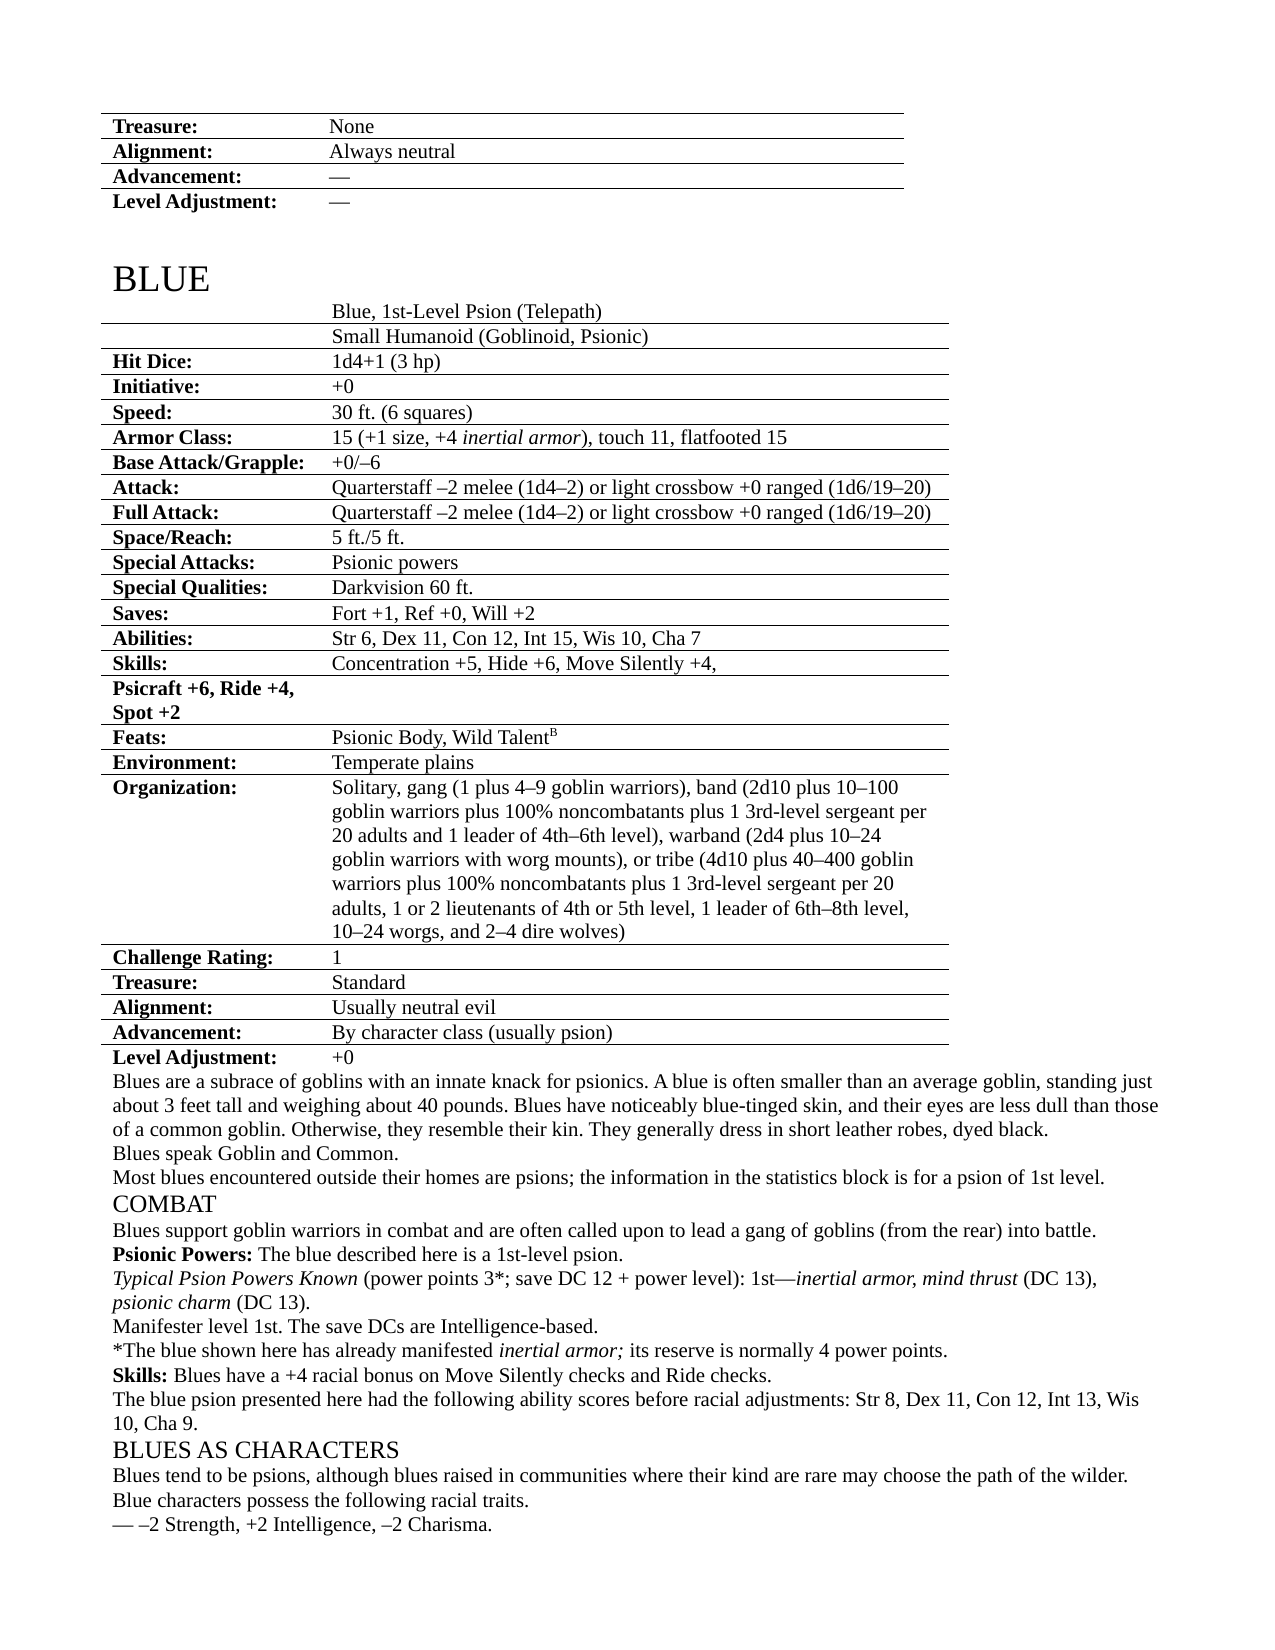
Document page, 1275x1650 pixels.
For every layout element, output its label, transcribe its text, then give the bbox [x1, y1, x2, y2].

subtitle COMBAT [112, 1189, 1162, 1218]
table_cell Level Adjustment: [101, 189, 318, 213]
table_cell Special Qualities: [101, 575, 320, 599]
table_cell Base Attack/Grapple: [101, 450, 320, 474]
text Blues speak Goblin and Common. [112, 1141, 1162, 1165]
text The blue psion presented here had the following ability scores before racial adjustments: Str 8, Dex 11, Con 12, Int 13, Wis 10, Cha 9. [112, 1387, 1162, 1435]
table_cell Temperate plains [320, 750, 949, 774]
table_cell Alignment: [101, 995, 320, 1019]
table_cell Psionic powers [320, 550, 949, 574]
table_cell 1d4+1 (3 hp) [320, 349, 949, 373]
table_cell Level Adjustment: [101, 1045, 320, 1069]
text Skills: Blues have a +4 racial bonus on Move Silently checks and Ride checks. [112, 1362, 1162, 1387]
table_cell Hit Dice: [101, 349, 320, 373]
table_cell Psicraft +6, Ride +4, Spot +2 [101, 676, 320, 724]
table_header [101, 299, 320, 323]
table_cell Quarterstaff –2 melee (1d4–2) or light crossbow +0 ranged (1d6/19–20) [320, 475, 949, 499]
table_cell +0 [320, 375, 949, 398]
table_cell Alignment: [101, 139, 318, 163]
table_cell [101, 324, 320, 348]
table_cell Full Attack: [101, 500, 320, 524]
table_cell Feats: [101, 725, 320, 749]
table_cell Saves: [101, 600, 320, 624]
table_cell Skills: [101, 651, 320, 675]
table_cell Always neutral [318, 139, 903, 163]
table_cell — [318, 189, 903, 213]
table_cell [320, 676, 949, 724]
table_cell 1 [320, 945, 949, 969]
table_cell Psionic Body, Wild TalentB [320, 725, 949, 749]
table_cell Space/Reach: [101, 525, 320, 549]
table_cell 5 ft./5 ft. [320, 525, 949, 549]
text — –2 Strength, +2 Intelligence, –2 Charisma. [112, 1512, 1162, 1536]
table_cell Advancement: [101, 164, 318, 188]
text Blues support goblin warriors in combat and are often called upon to lead a gang of goblins (from the rear) into battle. [112, 1218, 1162, 1242]
table_header Blue, 1st-Level Psion (Telepath) [320, 299, 949, 323]
text BLUE [112, 256, 1162, 299]
table_cell Solitary, gang (1 plus 4–9 goblin warriors), band (2d10 plus 10–100 goblin warriors plus 100% noncombatants plus 1 3rd-level sergeant per 20 adults and 1 leader of 4th–6th level), warband (2d4 plus 10–24 goblin warriors with worg mounts), or tribe (4d10 plus 40–400 goblin warriors plus 100% noncombatants plus 1 3rd-level sergeant per 20 adults, 1 or 2 lieutenants of 4th or 5th level, 1 leader of 6th–8th level, 10–24 worgs, and 2–4 dire wolves) [320, 775, 949, 943]
table_cell Challenge Rating: [101, 945, 320, 969]
table_cell 30 ft. (6 squares) [320, 400, 949, 424]
text Blues tend to be psions, although blues raised in communities where their kind are rare may choose the path of the wilder. [112, 1463, 1162, 1487]
table_cell Standard [320, 970, 949, 994]
table_cell Treasure: [101, 970, 320, 994]
table_cell Organization: [101, 775, 320, 943]
text Blues are a subrace of goblins with an innate knack for psionics. A blue is often smaller than an average goblin, standing just about 3 feet tall and weighing about 40 pounds. Blues have noticeably blue-tinged skin, and their eyes are less dull than those of a common goblin. Otherwise, they resemble their kin. They generally dress in short leather robes, dyed black. [112, 1069, 1162, 1141]
table_cell — [318, 164, 903, 188]
table_cell Quarterstaff –2 melee (1d4–2) or light crossbow +0 ranged (1d6/19–20) [320, 500, 949, 524]
subtitle BLUES AS CHARACTERS [112, 1435, 1162, 1463]
table_cell Small Humanoid (Goblinoid, Psionic) [320, 324, 949, 348]
text Psionic Powers: The blue described here is a 1st-level psion. [112, 1242, 1162, 1266]
table_cell Darkvision 60 ft. [320, 575, 949, 599]
table_cell Fort +1, Ref +0, Will +2 [320, 600, 949, 624]
table_cell +0/–6 [320, 450, 949, 474]
table_cell Abilities: [101, 626, 320, 649]
text Most blues encountered outside their homes are psions; the information in the statistics block is for a psion of 1st level. [112, 1165, 1162, 1189]
table_cell +0 [320, 1045, 949, 1069]
table_cell Attack: [101, 475, 320, 499]
text Typical Psion Powers Known (power points 3*; save DC 12 + power level): 1st—inertial armor, mind thrust (DC 13), psionic charm (DC 13). [112, 1266, 1162, 1314]
table_cell Advancement: [101, 1020, 320, 1044]
table_cell 15 (+1 size, +4 inertial armor), touch 11, flatfooted 15 [320, 425, 949, 449]
table_cell None [318, 114, 903, 138]
text Manifester level 1st. The save DCs are Intelligence-based. [112, 1314, 1162, 1338]
text Blue characters possess the following racial traits. [112, 1487, 1162, 1512]
table_cell Concentration +5, Hide +6, Move Silently +4, [320, 651, 949, 675]
table_cell Initiative: [101, 375, 320, 398]
table_cell Usually neutral evil [320, 995, 949, 1019]
text *The blue shown here has already manifested inertial armor; its reserve is normally 4 power points. [112, 1338, 1162, 1362]
table_cell Speed: [101, 400, 320, 424]
table_cell Str 6, Dex 11, Con 12, Int 15, Wis 10, Cha 7 [320, 626, 949, 649]
table_cell Treasure: [101, 114, 318, 138]
table_cell Environment: [101, 750, 320, 774]
table_cell Special Attacks: [101, 550, 320, 574]
table_cell By character class (usually psion) [320, 1020, 949, 1044]
table_cell Armor Class: [101, 425, 320, 449]
